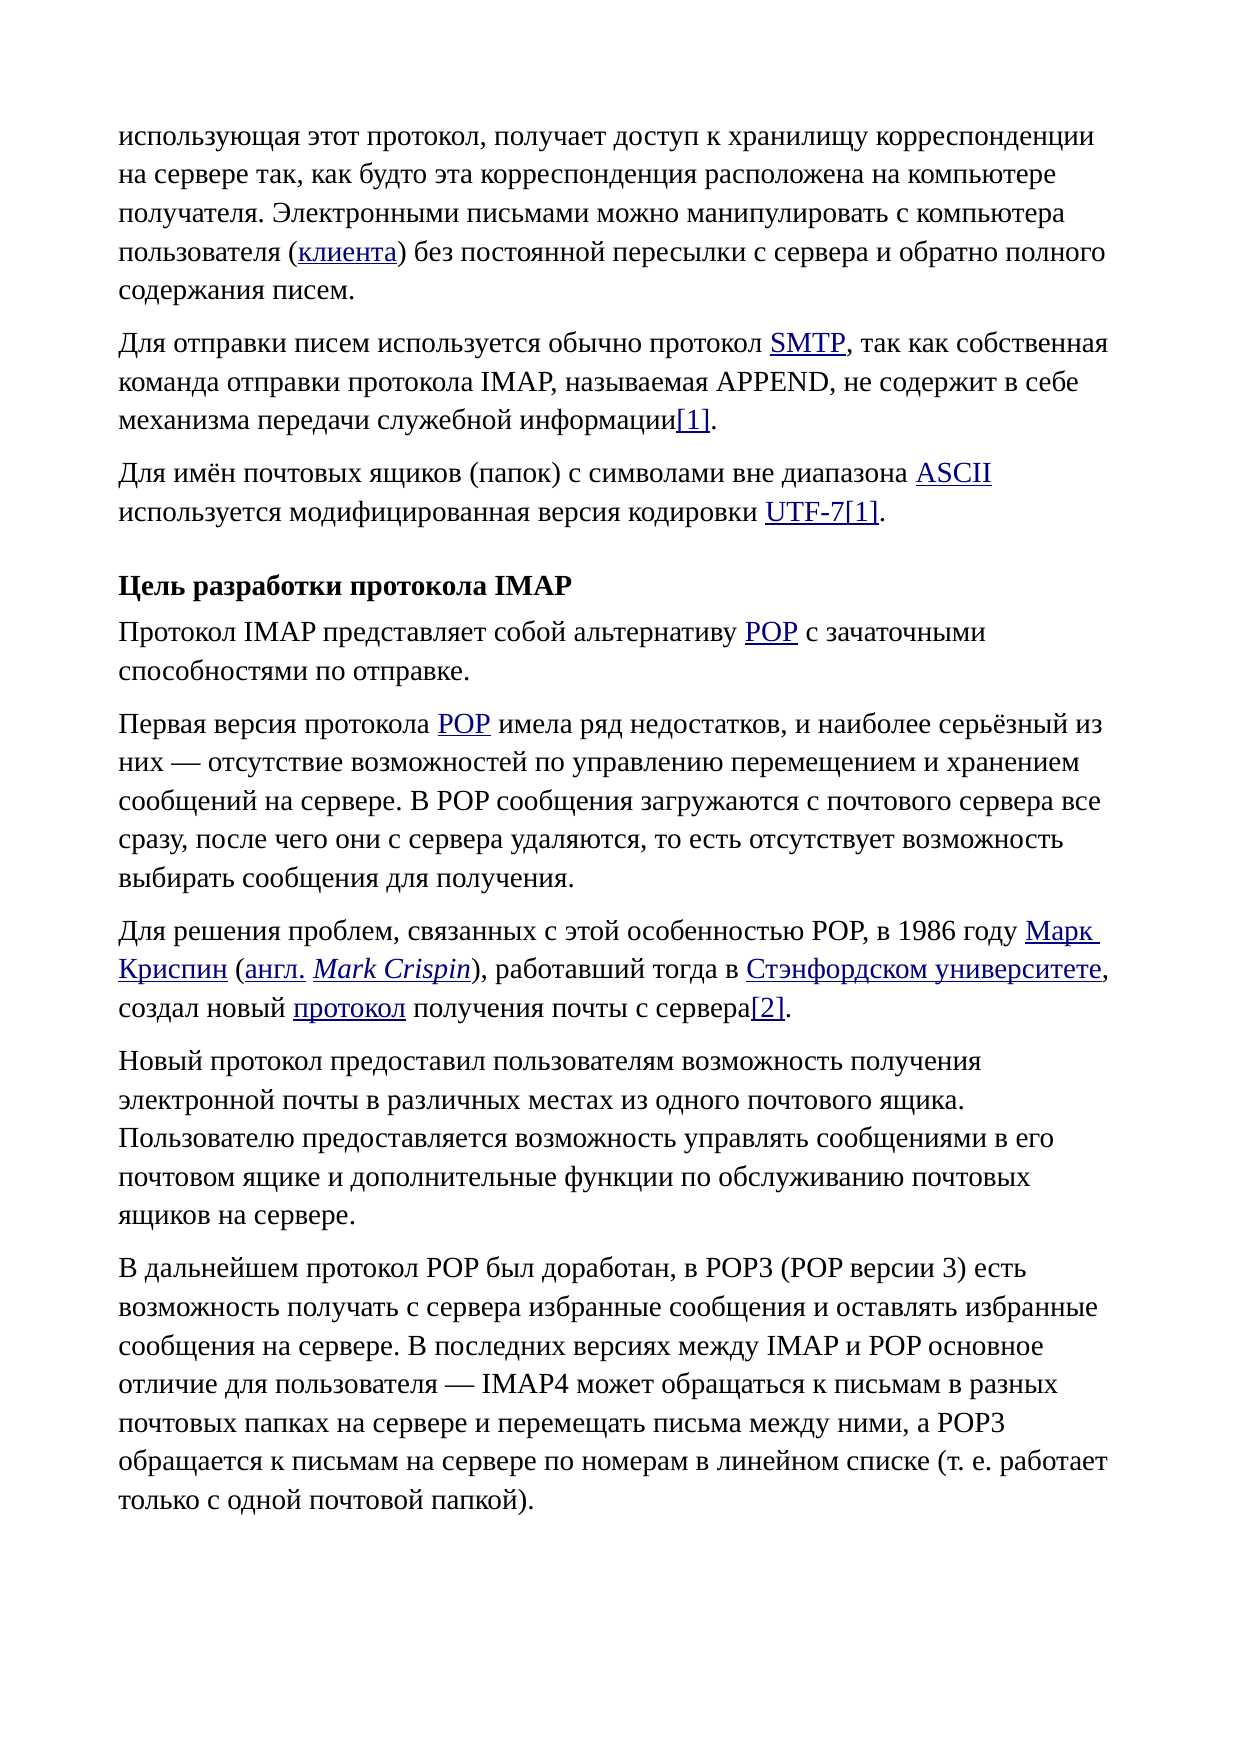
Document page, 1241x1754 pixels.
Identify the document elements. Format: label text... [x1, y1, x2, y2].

text Новый протокол предоставил пользователям возможность получения электронной почты в различных местах из одного почтового ящика. Пользователю предоставляется возможность управлять сообщениями в его почтовом ящике и дополнительные функции по обслуживанию почтовых ящиков на сервере. [118, 1043, 1122, 1231]
text Для имён почтовых ящиков (папок) с символами вне диапазона ASCII используется модифицированная версия кодировки UTF-7[1]. [118, 456, 1122, 528]
text В дальнейшем протокол POP был доработан, в POP3 (POP версии 3) есть возможность получать с сервера избранные сообщения и оставлять избранные сообщения на сервере. В последних версиях между IMAP и POP основное отличие для пользователя — IMAP4 может обращаться к письмам в разных почтовых папках на сервере и перемещать письма между ними, а POP3 обращается к письмам на сервере по номерам в линейном списке (т. е. работает только с одной почтовой папкой). [118, 1251, 1122, 1515]
subtitle Цель разработки протокола IMAP [118, 568, 1122, 602]
text Для отправки писем используется обычно протокол SMTP, так как собственная команда отправки протокола IMAP, называемая APPEND, не содержит в себе механизма передачи служебной информации[1]. [118, 325, 1122, 436]
text Первая версия протокола POP имела ряд недостатков, и наиболее серьёзный из них — отсутствие возможностей по управлению перемещением и хранением сообщений на сервере. В POP сообщения загружаются с почтового сервера все сразу, после чего они с сервера удаляются, то есть отсутствует возможность выбирать сообщения для получения. [118, 706, 1122, 893]
text Для решения проблем, связанных с этой особенностью POP, в 1986 году Марк Криспин (англ. Mark Crispin), работавший тогда в Стэнфордском университете, создал новый протокол получения почты с сервера[2]. [118, 913, 1122, 1024]
text использующая этот протокол, получает доступ к хранилищу корреспонденции на сервере так, как будто эта корреспонденция расположена на компьютере получателя. Электронными письмами можно манипулировать с компьютера пользователя (клиента) без постоянной пересылки с сервера и обратно полного содержания писем. [118, 118, 1122, 306]
text Протокол IMAP представляет собой альтернативу POP с зачаточными способностями по отправке. [118, 614, 1122, 686]
